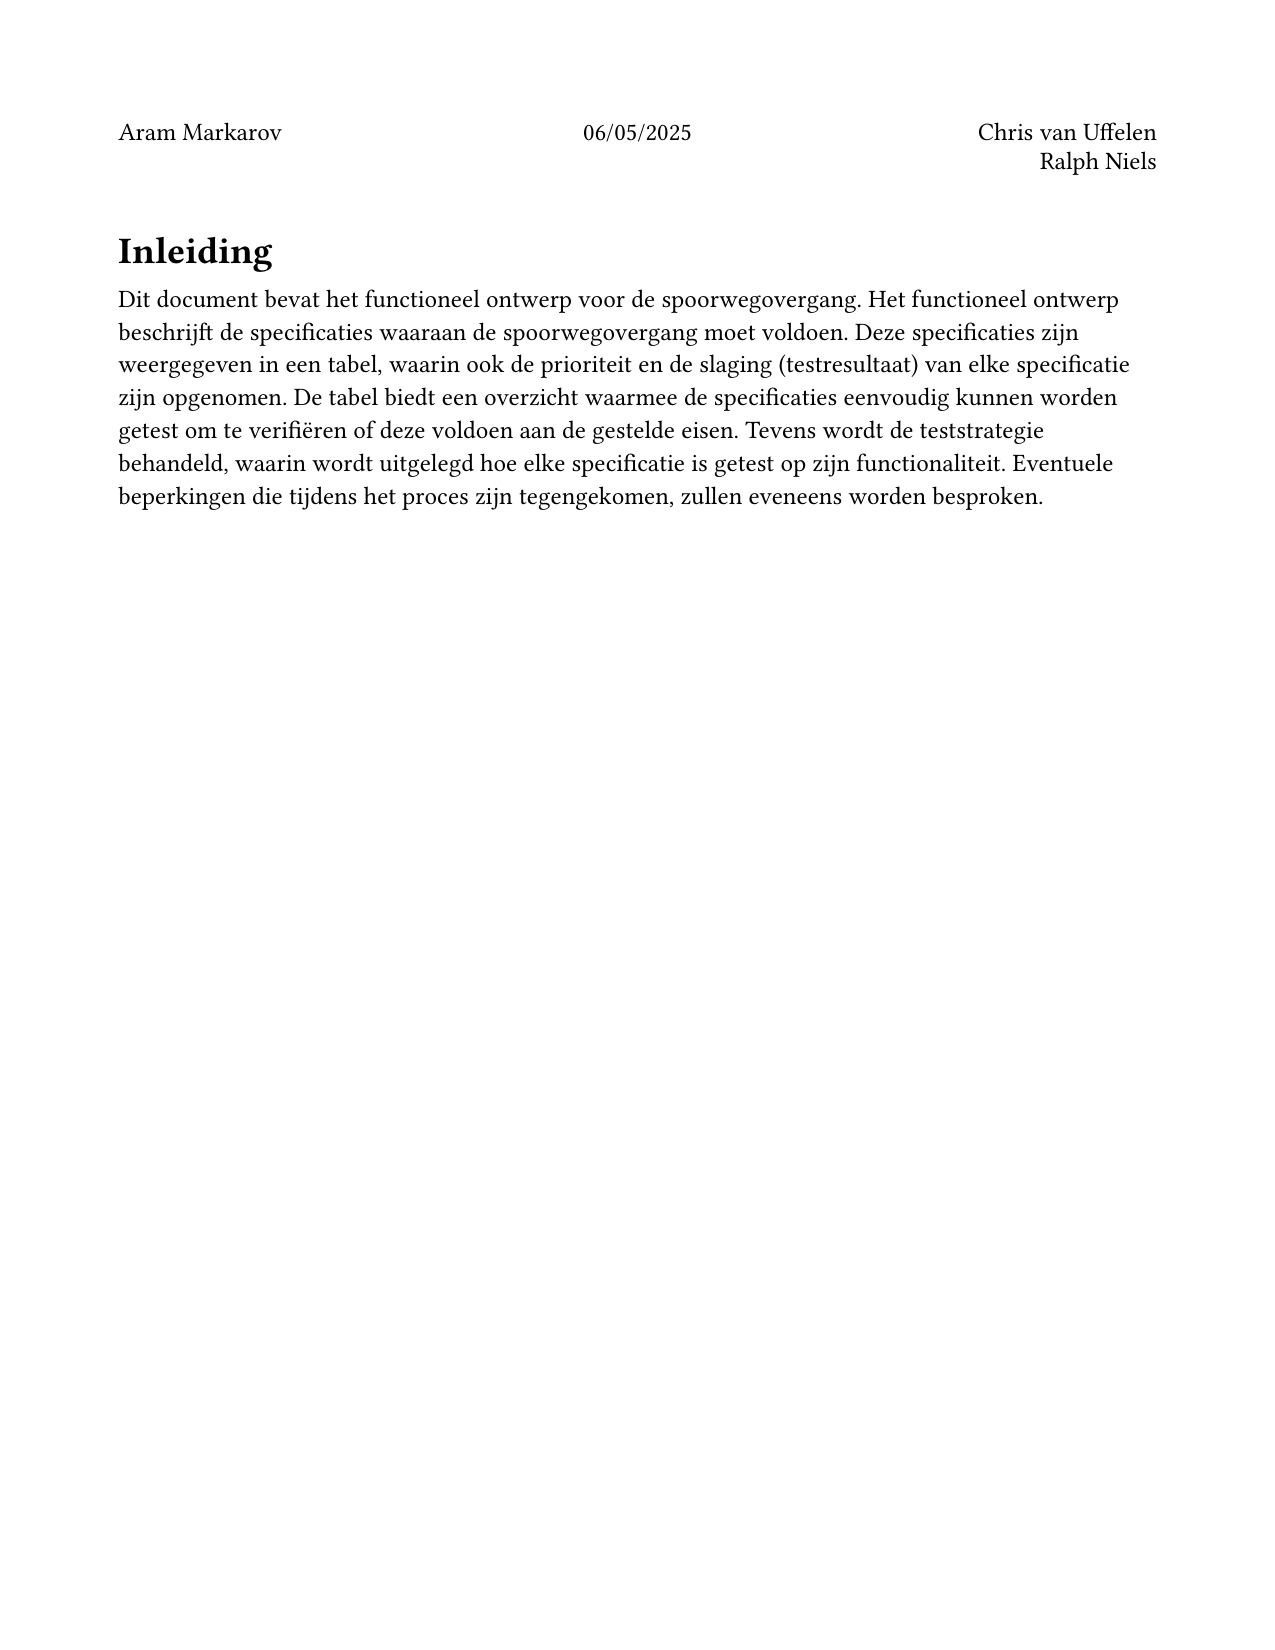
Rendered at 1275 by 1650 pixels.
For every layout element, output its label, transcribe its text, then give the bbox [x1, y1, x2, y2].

text Dit document bevat het functioneel ontwerp voor de spoorwegovergang. Het functioneel ontwerp beschrijft de specificaties waaraan de spoorwegovergang moet voldoen. Deze specificaties zijn weergegeven in een tabel, waarin ook de prioriteit en de slaging (testresultaat) van elke specificatie zijn opgenomen. De tabel biedt een overzicht waarmee de specificaties eenvoudig kunnen worden getest om te verifiëren of deze voldoen aan de gestelde eisen. Tevens wordt de teststrategie behandeld, waarin wordt uitgelegd hoe elke specificatie is getest op zijn functionaliteit. Eventuele beperkingen die tijdens het proces zijn tegengekomen, zullen eveneens worden besproken. [118, 285, 1157, 510]
subtitle Inleiding [118, 230, 1157, 272]
